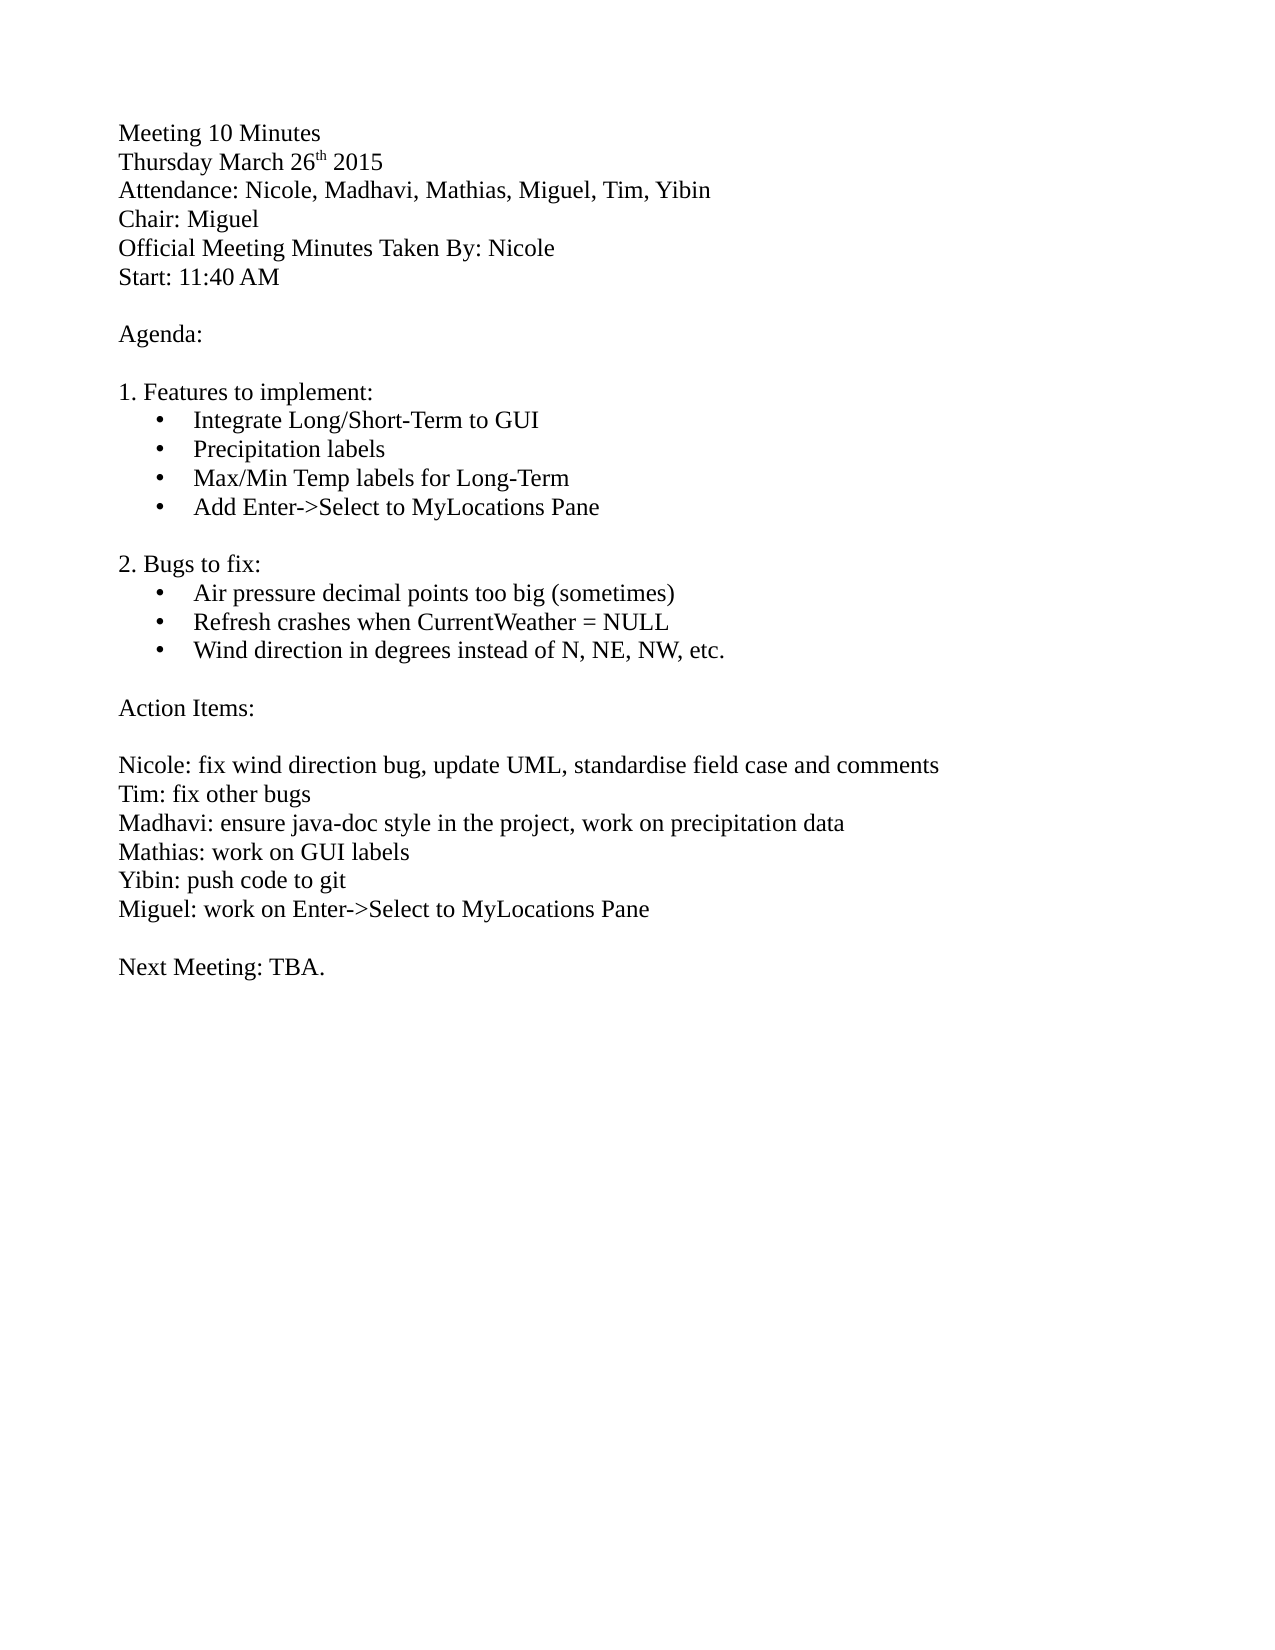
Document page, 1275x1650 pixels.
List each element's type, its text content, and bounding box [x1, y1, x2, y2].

text Next Meeting: TBA. [118, 952, 1157, 981]
text Chair: Miguel [118, 204, 1157, 233]
text Official Meeting Minutes Taken By: Nicole [118, 233, 1157, 262]
list Max/Min Temp labels for Long-Term [156, 463, 1157, 492]
text Mathias: work on GUI labels [118, 837, 1157, 866]
text 2. Bugs to fix: [118, 549, 1157, 578]
text Tim: fix other bugs [118, 779, 1157, 808]
list Wind direction in degrees instead of N, NE, NW, etc. [156, 636, 1157, 664]
text 1. Features to implement: [118, 377, 1157, 406]
list Air pressure decimal points too big (sometimes) [156, 578, 1157, 607]
text Agenda: [118, 319, 1157, 348]
list Precipitation labels [156, 434, 1157, 463]
text Madhavi: ensure java-doc style in the project, work on precipitation data [118, 808, 1157, 837]
text Yibin: push code to git [118, 866, 1157, 894]
text Nicole: fix wind direction bug, update UML, standardise field case and comments [118, 751, 1157, 779]
text Action Items: [118, 693, 1157, 722]
list Integrate Long/Short-Term to GUI [156, 406, 1157, 434]
text Attendance: Nicole, Madhavi, Mathias, Miguel, Tim, Yibin [118, 176, 1157, 204]
text Start: 11:40 AM [118, 262, 1157, 291]
list Add Enter->Select to MyLocations Pane [156, 492, 1157, 521]
text Thursday March 26th 2015 [118, 147, 1157, 176]
text Miguel: work on Enter->Select to MyLocations Pane [118, 894, 1157, 923]
list Refresh crashes when CurrentWeather = NULL [156, 607, 1157, 636]
text Meeting 10 Minutes [118, 118, 1157, 147]
